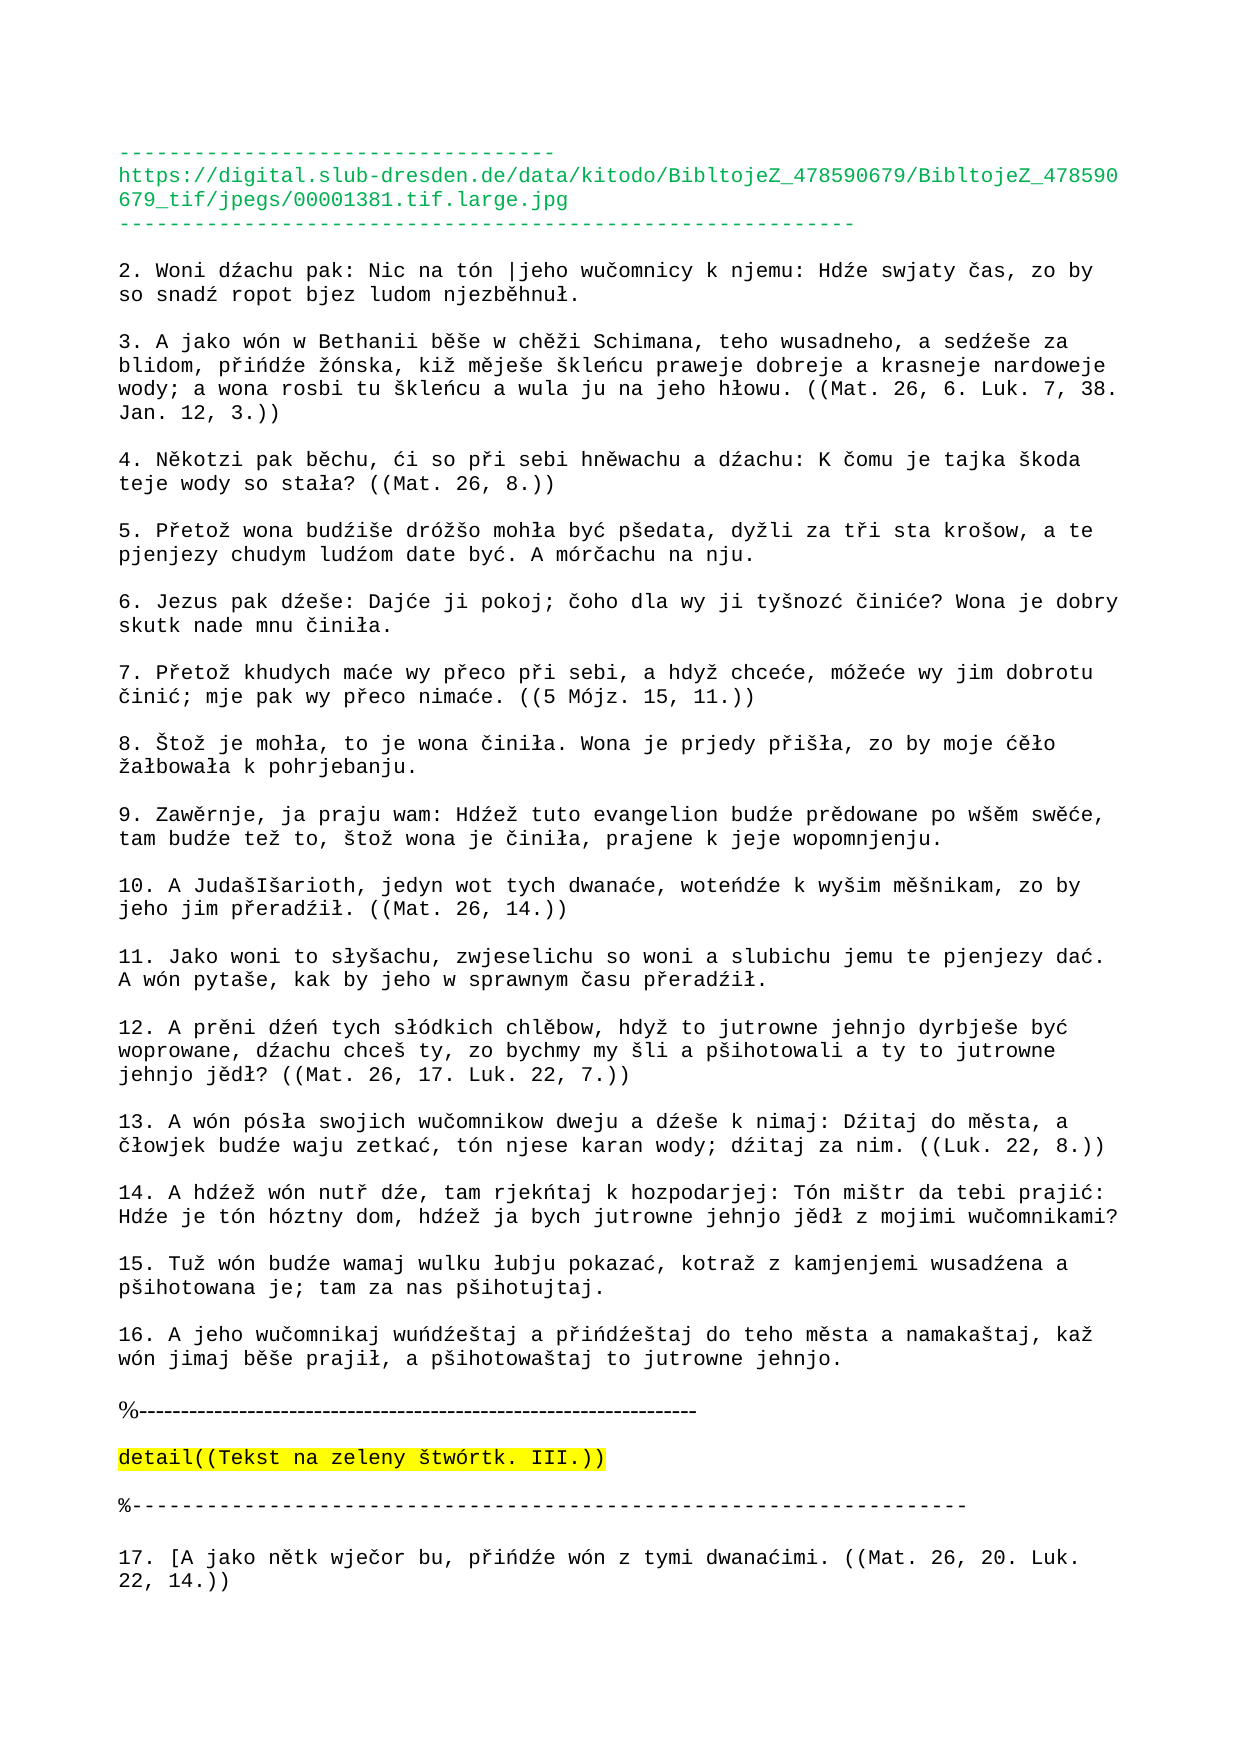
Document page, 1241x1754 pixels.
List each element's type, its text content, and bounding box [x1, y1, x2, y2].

text 11. Jako woni to słyšachu, zwjeselichu so woni a slubichu jemu te pjenjezy dać. A wón pytaše, kak by jeho w sprawnym času přeradźił. [118, 946, 1122, 993]
text 4. Někotzi pak běchu, ći so při sebi hněwachu a dźachu: K čomu je tajka škoda teje wody so stała? ((Mat. 26, 8.)) [118, 449, 1122, 496]
text 3. A jako wón w Bethanii běše w chěži Schimana, teho wusadneho, a sedźeše za blidom, přińdźe žónska, kiž měješe škleńcu praweje dobreje a krasneje nardoweje wody; a wona rosbi tu škleńcu a wula ju na jeho hłowu. ((Mat. 26, 6. Luk. 7, 38. Jan. 12, 3.)) [118, 331, 1122, 426]
text 10. A JudašIšarioth, jedyn wot tych dwanaće, woteńdźe k wyšim měšnikam, zo by jeho jim přeradźił. ((Mat. 26, 14.)) [118, 875, 1122, 922]
text 9. Zawěrnje, ja praju wam: Hdźež tuto evangelion budźe prědowane po wšěm swěće, tam budźe tež to, štož wona je činiła, prajene k jeje wopomnjenju. [118, 804, 1122, 851]
text 14. A hdźež wón nutř dźe, tam rjekńtaj k hozpodarjej: Tón mištr da tebi prajić: Hdźe je tón hóztny dom, hdźež ja bych jutrowne jehnjo jědł z mojimi wučomnikami? [118, 1182, 1122, 1229]
text 12. A prěni dźeń tych słódkich chlěbow, hdyž to jutrowne jehnjo dyrbješe być woprowane, dźachu chceš ty, zo bychmy my šli a pšihotowali a ty to jutrowne jehnjo jědł? ((Mat. 26, 17. Luk. 22, 7.)) [118, 1017, 1122, 1088]
text ----------------------------------- https://digital.slub-dresden.de/data/kitodo/BibltojeZ_478590679/BibltojeZ_478590679_tif/jpegs/00001381.tif.large.jpg ----------------------------------------------------------- [118, 142, 1122, 236]
text 16. A jeho wučomnikaj wuńdźeštaj a přińdźeštaj do teho města a namakaštaj, kaž wón jimaj běše prajił, a pšihotowaštaj to jutrowne jehnjo. [118, 1324, 1122, 1371]
text 15. Tuž wón budźe wamaj wulku łubju pokazać, kotraž z kamjenjemi wusadźena a pšihotowana je; tam za nas pšihotujtaj. [118, 1253, 1122, 1300]
text 5. Přetož wona budźiše dróžšo mohła być pšedata, dyžli za tři sta krošow, a te pjenjezy chudym ludźom date być. A mórčachu na nju. [118, 520, 1122, 567]
text 8. Štož je mohła, to je wona činiła. Wona je prjedy přišła, zo by moje ćěło žałbowała k pohrjebanju. [118, 733, 1122, 780]
text 6. Jezus pak dźeše: Dajće ji pokoj; čoho dla wy ji tyšnozć činiće? Wona je dobry skutk nade mnu činiła. [118, 591, 1122, 638]
text %------------------------------------------------------------------- [118, 1395, 1122, 1424]
text detail((Tekst na zeleny štwórtk. III.)) [118, 1447, 1122, 1471]
text 2. Woni dźachu pak: Nic na tón |jeho wučomnicy k njemu: Hdźe swjaty čas, zo by so snadź ropot bjez ludom njezběhnuł. [118, 260, 1122, 307]
text 7. Přetož khudych maće wy přeco při sebi, a hdyž chceće, móžeće wy jim dobrotu činić; mje pak wy přeco nimaće. ((5 Mójz. 15, 11.)) [118, 662, 1122, 709]
text 17. [A jako nětk wječor bu, přińdźe wón z tymi dwanaćimi. ((Mat. 26, 20. Luk. 22, 14.)) [118, 1542, 1122, 1594]
text %------------------------------------------------------------------- [118, 1495, 1122, 1518]
text 13. A wón pósła swojich wučomnikow dweju a dźeše k nimaj: Dźitaj do města, a čłowjek budźe waju zetkać, tón njese karan wody; dźitaj za nim. ((Luk. 22, 8.)) [118, 1111, 1122, 1158]
